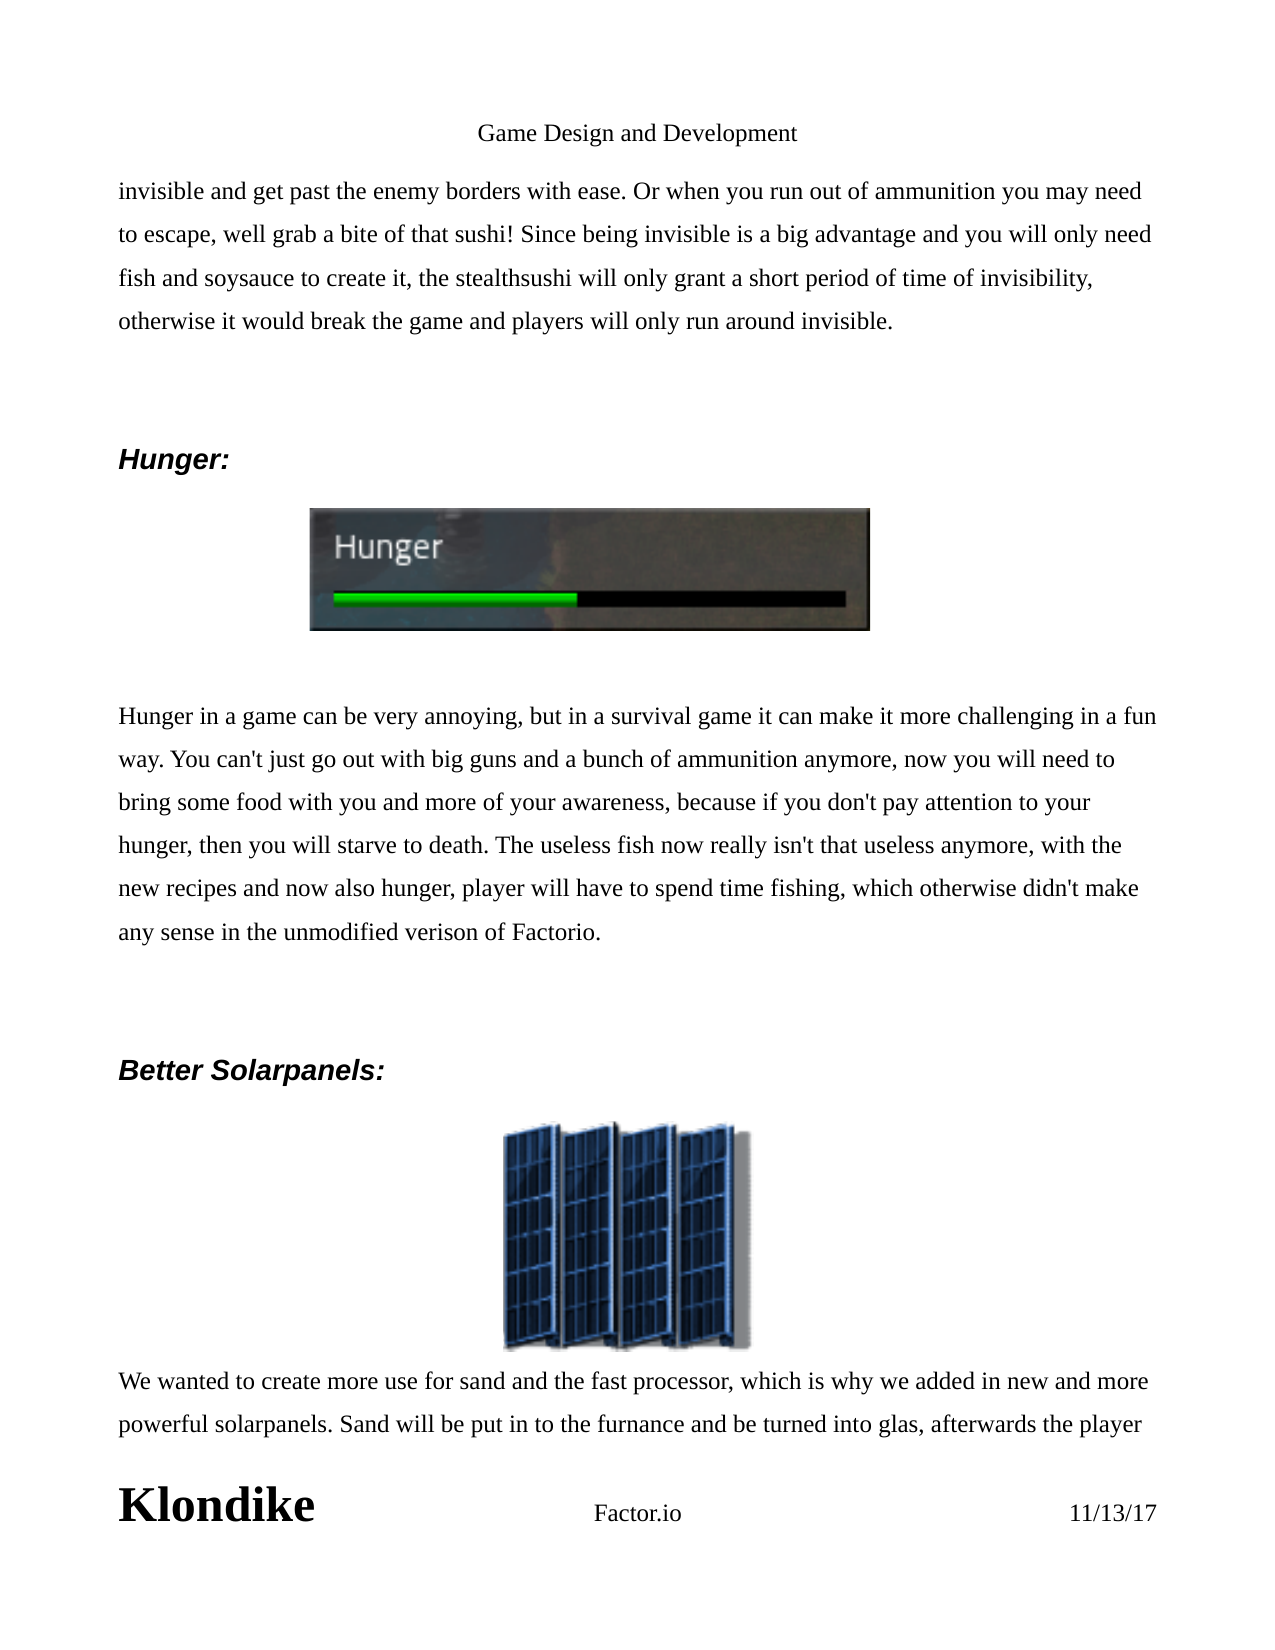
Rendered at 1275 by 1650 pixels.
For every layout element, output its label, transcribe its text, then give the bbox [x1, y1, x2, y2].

text invisible and get past the enemy borders with ease. Or when you run out of ammunition you may need to escape, well grab a bite of that sushi! Since being invisible is a big advantage and you will only need fish and soysauce to create it, the stealthsushi will only grant a short period of time of invisibility, otherwise it would break the game and players will only run around invisible. [118, 176, 1157, 334]
text We wanted to create more use for sand and the fast processor, which is why we added in new and more powerful solarpanels. Sand will be put in to the furnance and be turned into glas, afterwards the player [118, 1099, 1157, 1438]
picture [309, 508, 871, 631]
text Hunger in a game can be very annoying, but in a survival game it can make it more challenging in a fun way. You can't just go out with big guns and a bunch of ammunition anymore, now you will need to bring some food with you and more of your awareness, because if you don't pay attention to your hunger, then you will starve to death. The useless fish now really isn't that useless anymore, with the new recipes and now also hunger, player will have to spend time fishing, which otherwise didn't make any sense in the unmodified verison of Factorio. [118, 701, 1157, 945]
subtitle Hunger: [118, 442, 1157, 476]
subtitle Better Solarpanels: [118, 1053, 1157, 1086]
picture [503, 1120, 754, 1352]
